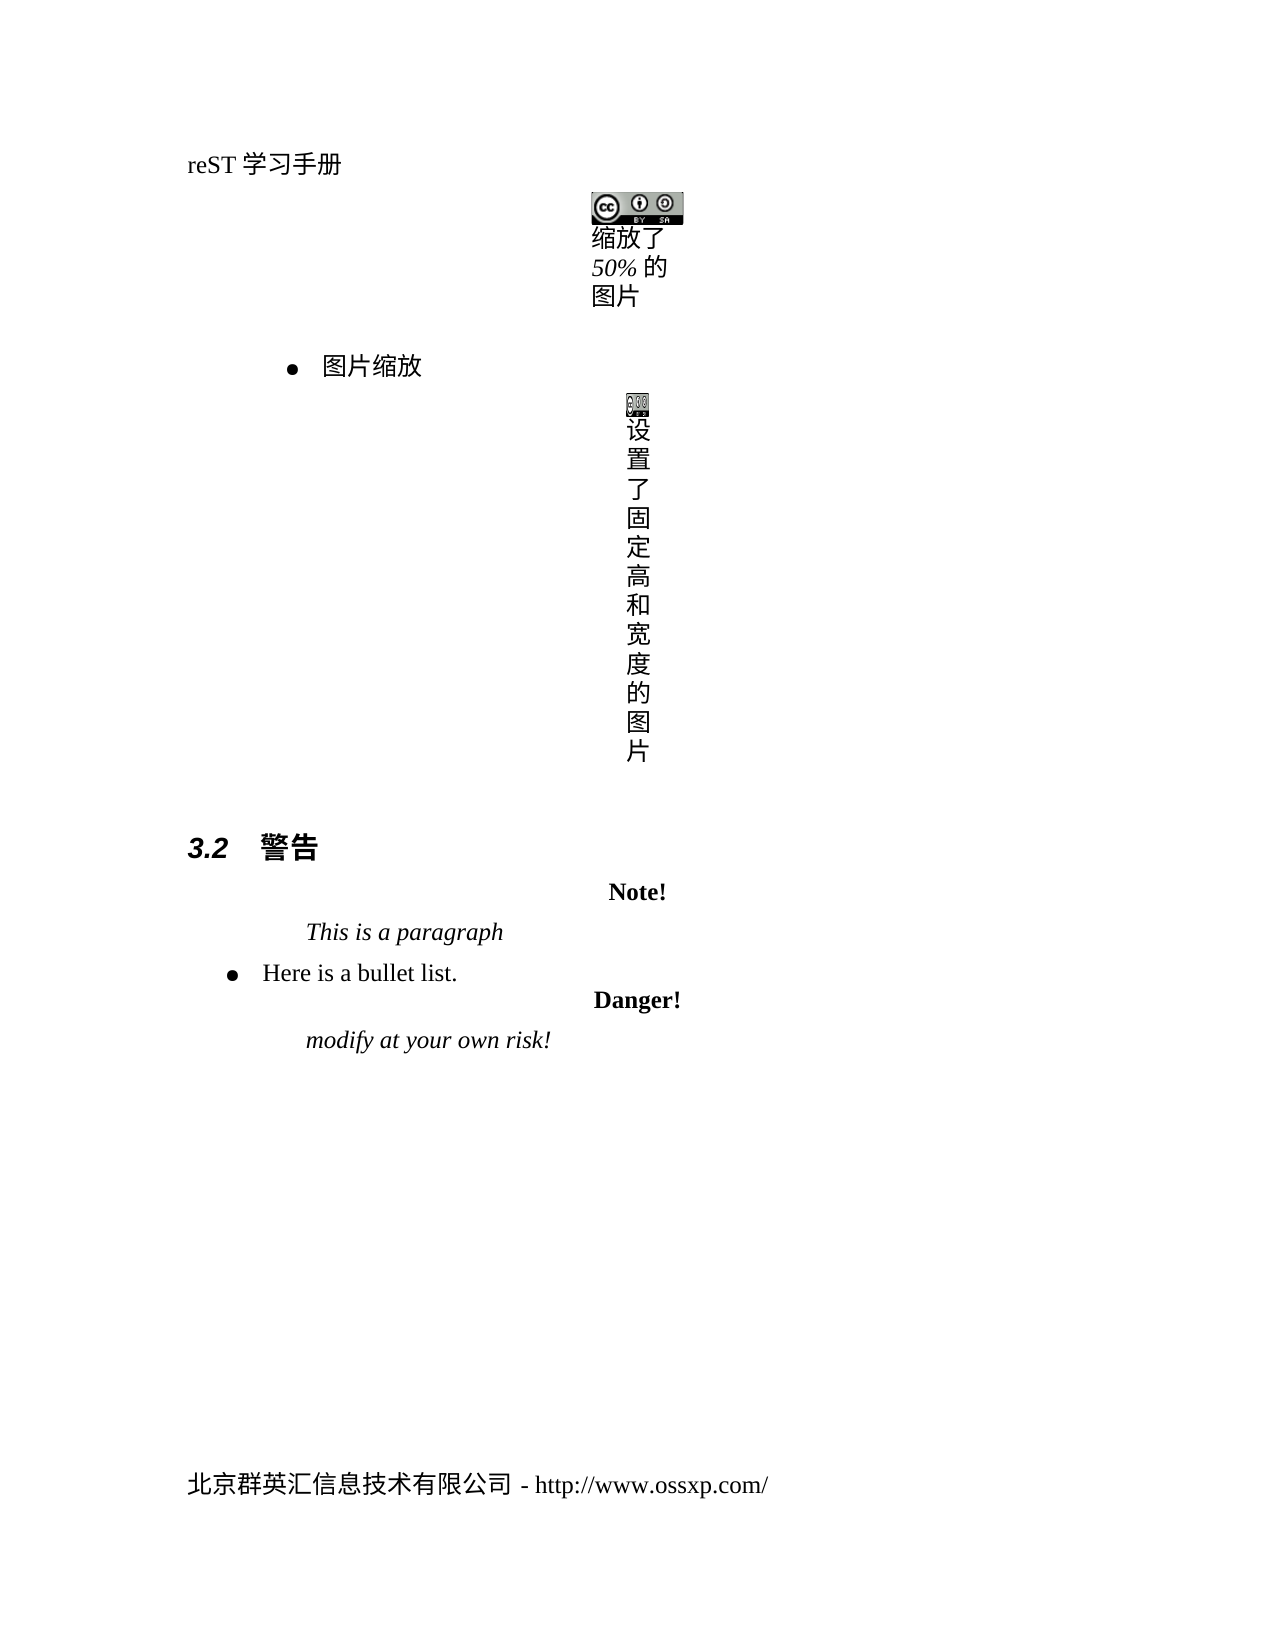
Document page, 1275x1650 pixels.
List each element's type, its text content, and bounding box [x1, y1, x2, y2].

list 缩放了 50% 的图片 [592, 225, 683, 312]
text Danger! [187, 986, 1087, 1014]
list Here is a bullet list. [225, 959, 1087, 986]
list 图片缩放 [285, 352, 967, 381]
text modify at your own risk! [306, 1027, 969, 1054]
text This is a paragraph [306, 918, 969, 946]
picture [626, 393, 649, 417]
subtitle 3.2 警告 [187, 832, 1087, 866]
picture [591, 192, 684, 225]
list 设置了固定高和宽度的图片 [626, 417, 649, 767]
text Note! [187, 878, 1087, 906]
